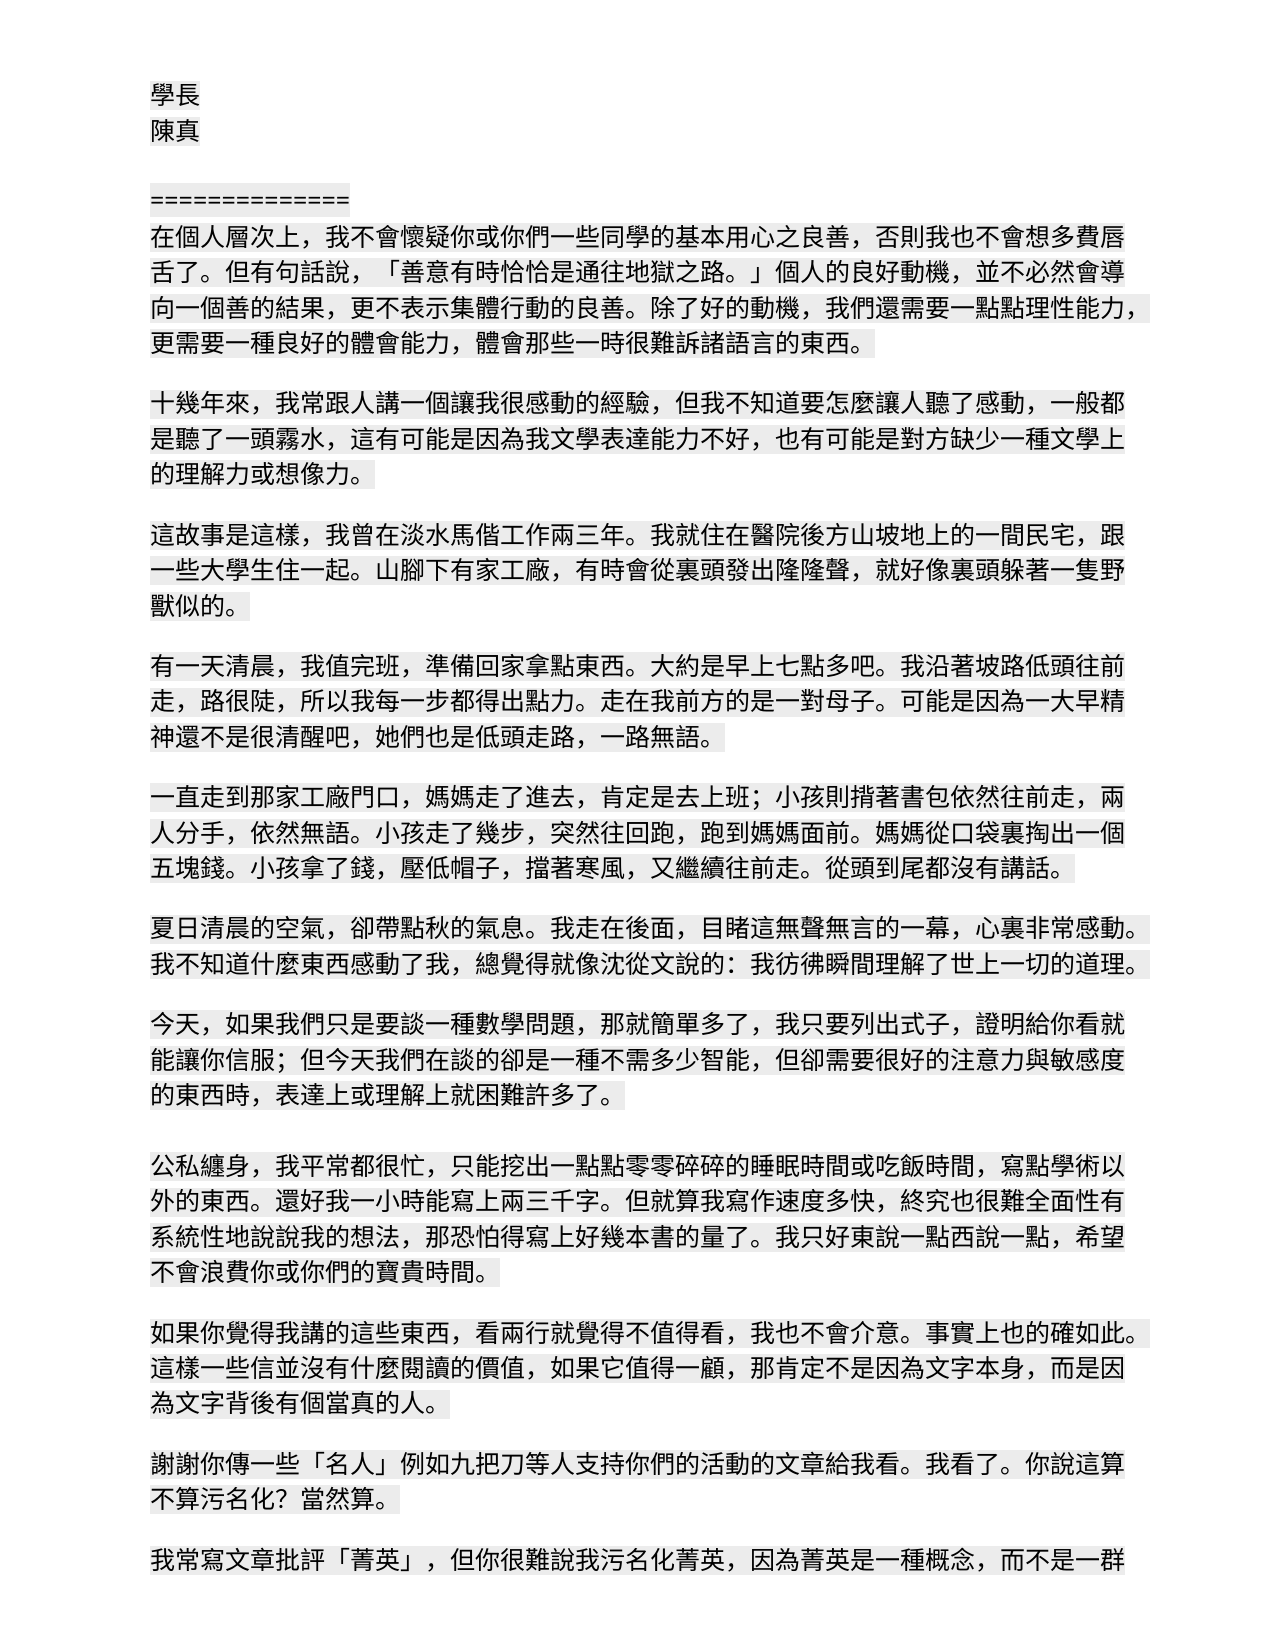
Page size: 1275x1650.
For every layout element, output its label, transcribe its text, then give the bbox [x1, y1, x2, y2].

text 我常寫文章批評「菁英」，但你很難說我污名化菁英，因為菁英是一種概念，而不是一群 [150, 1539, 1125, 1575]
text 今天，如果我們只是要談一種數學問題，那就簡單多了，我只要列出式子，證明給你看就能讓你信服；但今天我們在談的卻是一種不需多少智能，但卻需要很好的注意力與敏感度的東西時，表達上或理解上就困難許多了。 公私纏身，我平常都很忙，只能挖出一點點零零碎碎的睡眠時間或吃飯時間，寫點學術以外的東西。還好我一小時能寫上兩三千字。但就算我寫作速度多快，終究也很難全面性有系統性地說說我的想法，那恐怕得寫上好幾本書的量了。我只好東說一點西說一點，希望不會浪費你或你們的寶貴時間。 [150, 1004, 1125, 1287]
text 十幾年來，我常跟人講一個讓我很感動的經驗，但我不知道要怎麼讓人聽了感動，一般都是聽了一頭霧水，這有可能是因為我文學表達能力不好，也有可能是對方缺少一種文學上的理解力或想像力。 [150, 383, 1125, 489]
text 一直走到那家工廠門口，媽媽走了進去，肯定是去上班；小孩則揹著書包依然往前走，兩人分手，依然無語。小孩走了幾步，突然往回跑，跑到媽媽面前。媽媽從口袋裏掏出一個五塊錢。小孩拿了錢，壓低帽子，擋著寒風，又繼續往前走。從頭到尾都沒有講話。 [150, 777, 1125, 883]
text 這故事是這樣，我曾在淡水馬偕工作兩三年。我就住在醫院後方山坡地上的一間民宅，跟一些大學生住一起。山腳下有家工廠，有時會從裏頭發出隆隆聲，就好像裏頭躲著一隻野獸似的。 [150, 514, 1125, 621]
text 有一天清晨，我值完班，準備回家拿點東西。大約是早上七點多吧。我沿著坡路低頭往前走，路很陡，所以我每一步都得出點力。走在我前方的是一對母子。可能是因為一大早精神還不是很清醒吧，她們也是低頭走路，一路無語。 [150, 646, 1125, 752]
text 謝謝你傳一些「名人」例如九把刀等人支持你們的活動的文章給我看。我看了。你說這算不算污名化？當然算。 [150, 1444, 1125, 1514]
text 夏日清晨的空氣，卻帶點秋的氣息。我走在後面，目睹這無聲無言的一幕，心裏非常感動。我不知道什麼東西感動了我，總覺得就像沈從文說的：我彷彿瞬間理解了世上一切的道理。 [150, 908, 1125, 979]
text 而且, 你也不能只關心是否合法, 合法的事很多都是不對的或不道德的. 比方說你去門診就醫, 遇到一個心不在焉的醫師和一個凶巴巴的護士在打情罵俏, 他們並無非法之舉, 但你覺得光是合法就夠了嗎? 更何況你們的作為是否真的合法還很難說. 我舉個例, 約十年前, 我看到英國某個學術網站上有個論壇, 有一位學者質疑另一位學者的學術能力, 但他的質疑卻無根據, 他並不是針對某個問題來討論, 而是在言語中顯露輕衊之意. 對方要求該網站應該把這樣一種帶有羞辱性質的留言給刪除, 網站回信說該言論與我們無關. 於是這位物理學者就一狀告到法院, 結果勝訴, 判決該網站應賠償巨款並公開道歉. 我再舉個例, 我在劍橋唸書時, 系上網站會把學生姓名及研究題目等資訊給貼出來, 但他們貼出之前都會一一詢問學生是否同意這麼做, 他們不會說 "啊你就是我們的學生啊, 這是一種事實啊, 為什麼我不能把事實給公告出來?" 當然很多學校或醫院可能都不必經過當事人同意就給貼出來, 這麼做很可能合法, 但合法的事卻不一定合理, 更不一定合乎道德, 至於是否合乎細膩的美感就更不用說了. 誰在哪個醫院工作雖是事實, 或是誰考了幾分雖是事實, 但當事人依然有權力決定這些事實該何時何地呈現以及以什麼樣的方式來呈現. 比方說, 我知道跟我同一屆一同受訓的某位醫師, 專科醫師考試考了四次, 這是事實, 網路上或衛生單位資料庫也肯定都查得到. 如果今天我突然覺得大家要跟我一樣優秀才行, 唯有跟我一樣考第一次就過關的專科醫師才是真正有實力的醫師, 於是發起一個運動說以後應該規定考三次不過就必須重新受訓三年. 然後, 我不去講述我對於這個主張的道理, 反倒把箭頭指向一個個有名有姓的人, 公布他們考了多少次的各種事實, 或甚至呼籲大家盡量匿名爆料這類考三四次才過關的爛醫生在醫院的爛表現! 我若這麼做, 並且聲稱自己這樣做是為了維護台灣專科醫師醫療品質, 是為了愛, 為了公義, 不知道你聽了會做何感想? 況且, 在波蘭醫師這件事的無數毫無分寸的匿名發言, 恐怕才是重點. 比方說你在給黃院長的信件中引述了一段匿名留言, 自稱是個護士, 自稱曾經跟某位有名有姓的波蘭醫師在急診工作, 然後把他講得跟白癡沒兩樣. 當你看到這樣一種極度卑鄙的留言不但不生氣, 反倒還引用在信件裏頭給大家看,雖然在給黃院長的信件中, 你把被抹黑者的姓名給塗掉, 但問題是, 今天如果那個被抹黑的人就是你, 我若如此引用一個匿名者極盡荒唐的言論四處流傳, 即便我有時把你的名字給打上馬賽克, 你心裏做何感想? 難道你不會覺得很荒唐? 為什麼會有人這樣引用一種完全不知道來源完全無法判別真偽的資料來呈現一種觀點? 如果今天這樣一個黑資料只是一種可笑的科學證據, 別人頂多覺得你研究能力有問題, 怎麼會有人引用毫無根據的資料來說明一種觀點? 可是, 當它不光只是一種沒有根據的科學數據, 更是一個有名有姓的人的人格與能力時, 難道你不認為我們不光是要慎重, 而且事實上我們根本沒有任何權力這麼做. 假設今天我看某個醫生很爛, 對病人不好對老婆也不好, 我很不爽, 於是我就具名在網路上攻擊他爛得多麼離譜, 連panadol 都不知道是什麼, 有了老婆還整天和年輕護士眉來眼去. 我或許舉證歷歷, 或許我講的有些的確是事實, 但請問你會覺得我這樣做是應該的嗎? 即便我具名也不應該! 因為對方不是公眾人物, 他如何可能為自己的名譽辯護? 網路世界漫漫無止境, 他就算想辯護也根本無從辯護起不是嗎? 而且, 以台灣人之八卦性格, 一旦看到這種爆料, 馬上就會很興奮, 四處用力傳,你覺得這樣對當事人是公平的嗎? 我已盡我所能希望把一個很簡單的道理看能不能講得更簡單, 但我想, 這些道理根本一點也不難, 如果它顯得很難, 難到連一些醫界前輩都要來信罵人說他們看不懂我在寫什麼碗糕, 那肯定是因為這些覺得這道理很難懂的人事實上不是不懂, 而是不在乎. 任何制度總是不斷改變, 但是基本的做人的道理卻不太會變. 唯有當我們堅持後者, 那麼, 前者之改變才有可能往一種好的方向發展; 反之亦然, 當我們用不好的手段去做事時. 或許能圖得一時迅速的成果, 但你所埋下的惡果將會遠遠大於那樣一個成果. 我若是你, 若事情演變至此, 我會停止所有活動, 關閉所有留言, 或者做好應有的言論道德管控. 然後一個一個寫信或打電話或親自拜訪, 跟所有受害者道歉, 並且寫一封公開信向社會道歉, 同時也表示自己無法忍受那樣一些卑鄙的行為, 希望大家不要再做那樣的事. 等我做完這一切並取得對方的原諒之後, 我若真的覺得這事很重要, 我會花比方說半年的時間, 重新做好各種研究, 想辦法在道理上去說服人, 並且盡力取得那些在改革過程中權益受損的人的諒解; 或是盡量在不影響大局的情況下, 讓那些當初因為相信原有政策而到波蘭留學的人, 能夠依然維持政府當初對他們的承諾. 我講話不文雅, 很粗魯, 但我並無粗魯之惡意. 一個懷有惡意的人不會花時間講這麼一些理應不需要講的基本做人的道理. 我不敢說我所言句句真理, 我只能說我已盡力使自己不要犯錯--不管是行為上的錯或思想上的錯. 但不管我怎麼努力, 依然只是一種個人想法而不是什麼金科玉律或金言良語, 也因此, 它也只能僅供參考而無絲毫倚老賣老之意. 唯一可確定的是, 我確實非常厭惡那樣一些獵巫運動般的污名化行為以及它所蘊含的自大與偏見等心態. 祝考試順利, 平安. 學長 陳真 ============== 在個人層次上，我不會懷疑你或你們一些同學的基本用心之良善，否則我也不會想多費唇舌了。但有句話說，「善意有時恰恰是通往地獄之路。」個人的良好動機，並不必然會導向一個善的結果，更不表示集體行動的良善。除了好的動機，我們還需要一點點理性能力，更需要一種良好的體會能力，體會那些一時很難訴諸語言的東西。 [150, 75, 1125, 358]
text 如果你覺得我講的這些東西，看兩行就覺得不值得看，我也不會介意。事實上也的確如此。這樣一些信並沒有什麼閱讀的價值，如果它值得一顧，那肯定不是因為文字本身，而是因為文字背後有個當真的人。 [150, 1312, 1125, 1419]
